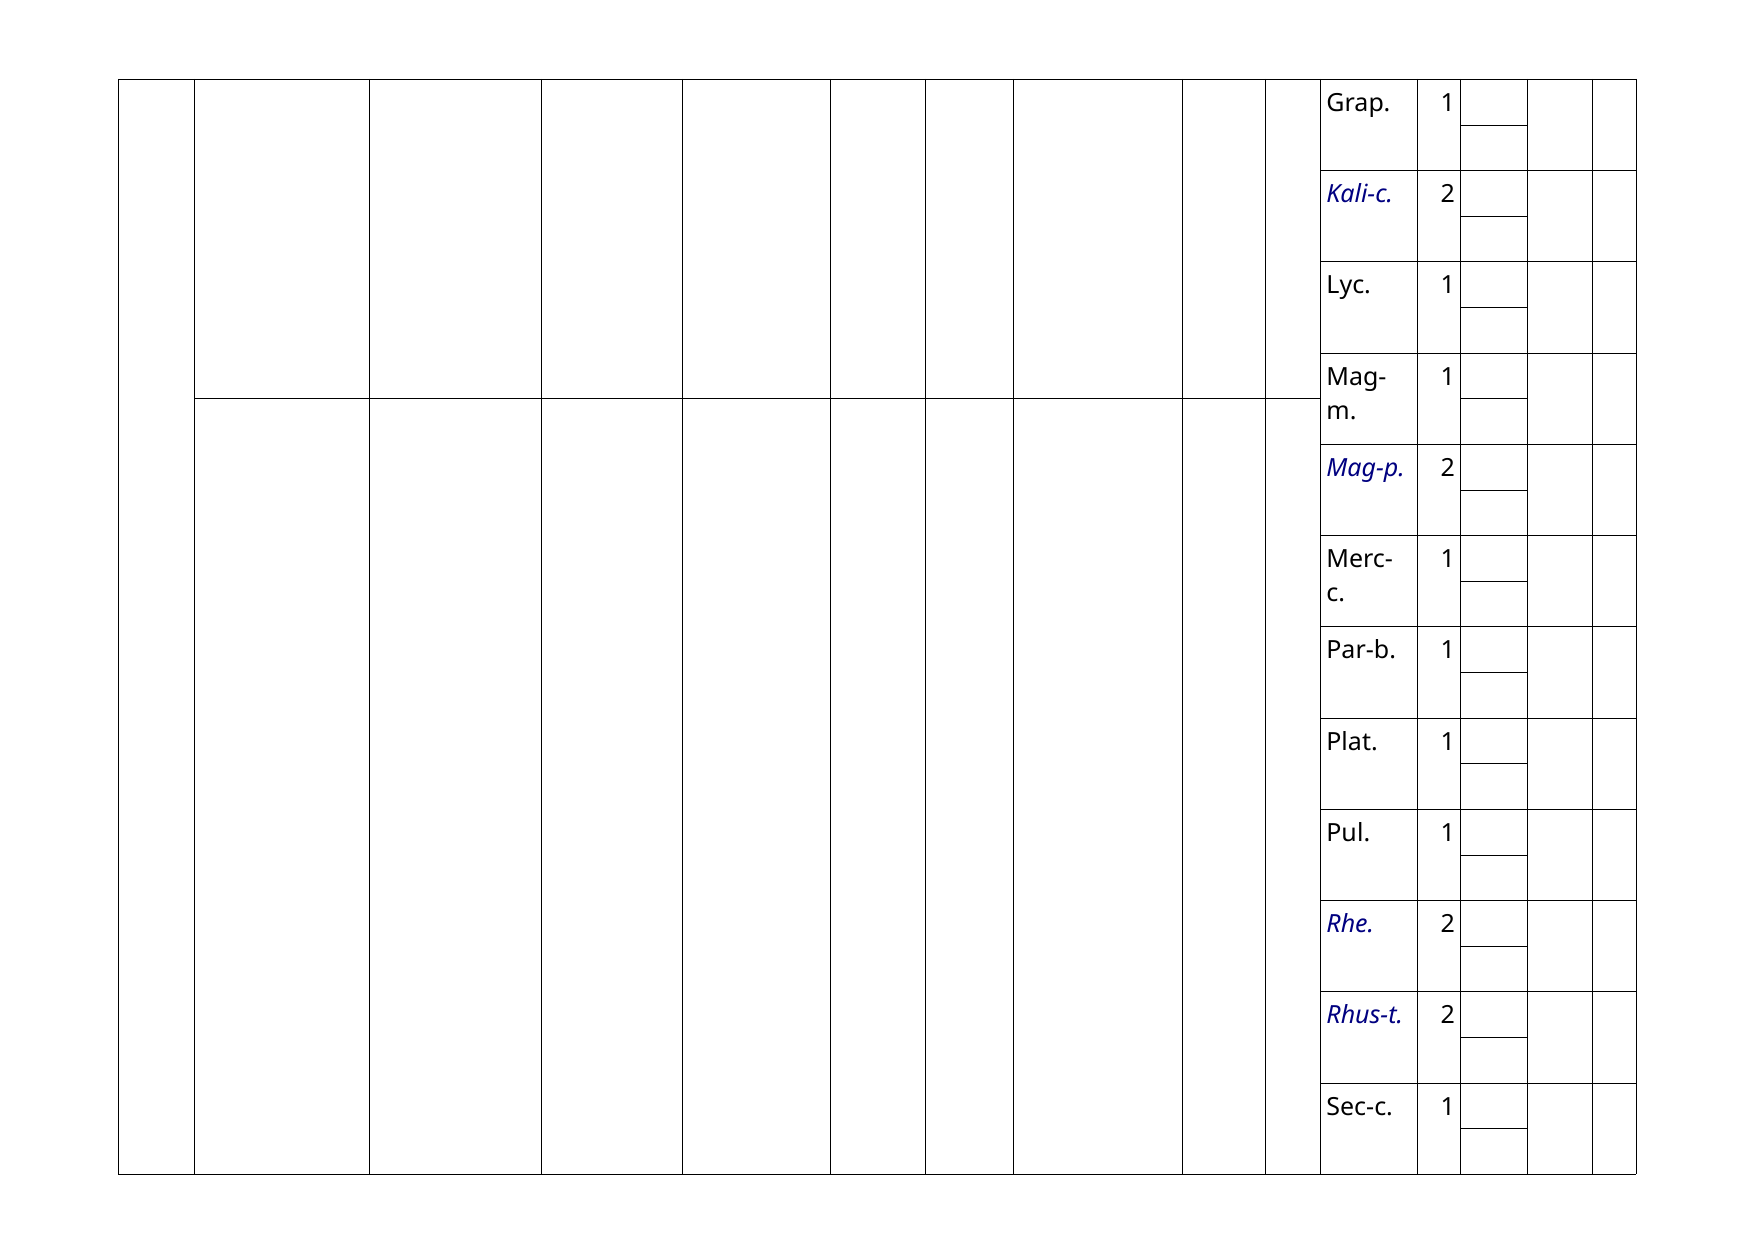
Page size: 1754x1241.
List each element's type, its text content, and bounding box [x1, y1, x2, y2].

table_cell [1461, 399, 1527, 444]
table_cell [1461, 810, 1527, 854]
table_cell [1528, 445, 1592, 535]
table_cell 1 [1418, 262, 1460, 353]
table_cell [926, 399, 1013, 1174]
table_cell [1461, 992, 1527, 1037]
table_cell Mag-m. [1321, 354, 1417, 444]
table_cell [1461, 1038, 1527, 1083]
table_cell [1183, 399, 1265, 1174]
table_cell [1461, 1129, 1527, 1174]
table_cell [1593, 901, 1636, 991]
table_cell [370, 399, 541, 1174]
table_cell [1183, 80, 1265, 398]
table_cell Par-b. [1321, 627, 1417, 718]
table_cell [1593, 1084, 1636, 1174]
table_cell Pul. [1321, 810, 1417, 900]
table_cell [1461, 536, 1527, 581]
table_cell 2 [1418, 171, 1460, 261]
table_cell [1014, 80, 1182, 398]
table_cell [1461, 1084, 1527, 1128]
table_cell [1593, 80, 1636, 170]
table_cell 1 [1418, 627, 1460, 718]
table_cell [683, 399, 830, 1174]
table_cell [683, 80, 830, 398]
table_cell [1528, 1084, 1592, 1174]
table_cell [1014, 399, 1182, 1174]
table_cell 1 [1418, 536, 1460, 626]
table_cell 2 [1418, 901, 1460, 991]
table_cell [1461, 582, 1527, 626]
table_cell [1593, 810, 1636, 900]
table_cell [1461, 856, 1527, 900]
table_cell [1461, 719, 1527, 763]
table_cell [926, 80, 1013, 398]
table_cell [1528, 901, 1592, 991]
table_cell Rhus-t. [1321, 992, 1417, 1083]
table_cell Kali-c. [1321, 171, 1417, 261]
table_cell [1528, 262, 1592, 353]
table_cell [1528, 171, 1592, 261]
table_cell [1593, 627, 1636, 718]
table_cell [1461, 764, 1527, 809]
table_cell [195, 80, 369, 398]
table_cell [831, 399, 925, 1174]
table_cell [1593, 354, 1636, 444]
table_cell 1 [1418, 810, 1460, 900]
table_cell [1461, 80, 1527, 124]
table_cell [1461, 217, 1527, 261]
table_cell [1593, 445, 1636, 535]
table_cell [1593, 719, 1636, 809]
table_cell Plat. [1321, 719, 1417, 809]
table_cell [1528, 719, 1592, 809]
table_cell [1528, 627, 1592, 718]
table_cell 1 [1418, 719, 1460, 809]
table_cell [542, 80, 682, 398]
table_cell [1528, 354, 1592, 444]
table_cell [542, 399, 682, 1174]
table_cell [1461, 947, 1527, 991]
table_cell [1528, 810, 1592, 900]
table_cell 1 [1418, 1084, 1460, 1174]
table_cell [1461, 901, 1527, 946]
table_cell 2 [1418, 445, 1460, 535]
table_cell Mag-p. [1321, 445, 1417, 535]
table_cell Merc-c. [1321, 536, 1417, 626]
table_cell [370, 80, 541, 398]
table_cell [1461, 627, 1527, 672]
table_cell [1528, 536, 1592, 626]
table_cell [1593, 262, 1636, 353]
table_cell [1266, 80, 1320, 398]
table_cell [1461, 445, 1527, 489]
table_cell [1461, 491, 1527, 535]
table_cell Rhe. [1321, 901, 1417, 991]
table_cell [1266, 399, 1320, 1174]
table_cell Sec-c. [1321, 1084, 1417, 1174]
table_cell 2 [1418, 992, 1460, 1083]
table_cell [195, 399, 369, 1174]
table_cell Grap. [1321, 80, 1417, 170]
table_cell [1528, 80, 1592, 170]
table_cell [1461, 171, 1527, 216]
table_cell Lyc. [1321, 262, 1417, 353]
table_cell [1461, 308, 1527, 353]
table_cell [1461, 262, 1527, 307]
table_cell [1593, 992, 1636, 1083]
table_cell [119, 80, 194, 1174]
table_cell [1528, 992, 1592, 1083]
table_cell 1 [1418, 354, 1460, 444]
table_cell [1593, 171, 1636, 261]
table_cell 1 [1418, 80, 1460, 170]
table_cell [1461, 673, 1527, 718]
table_cell [1461, 354, 1527, 398]
table_cell [1593, 536, 1636, 626]
table_cell [831, 80, 925, 398]
table_cell [1461, 126, 1527, 170]
